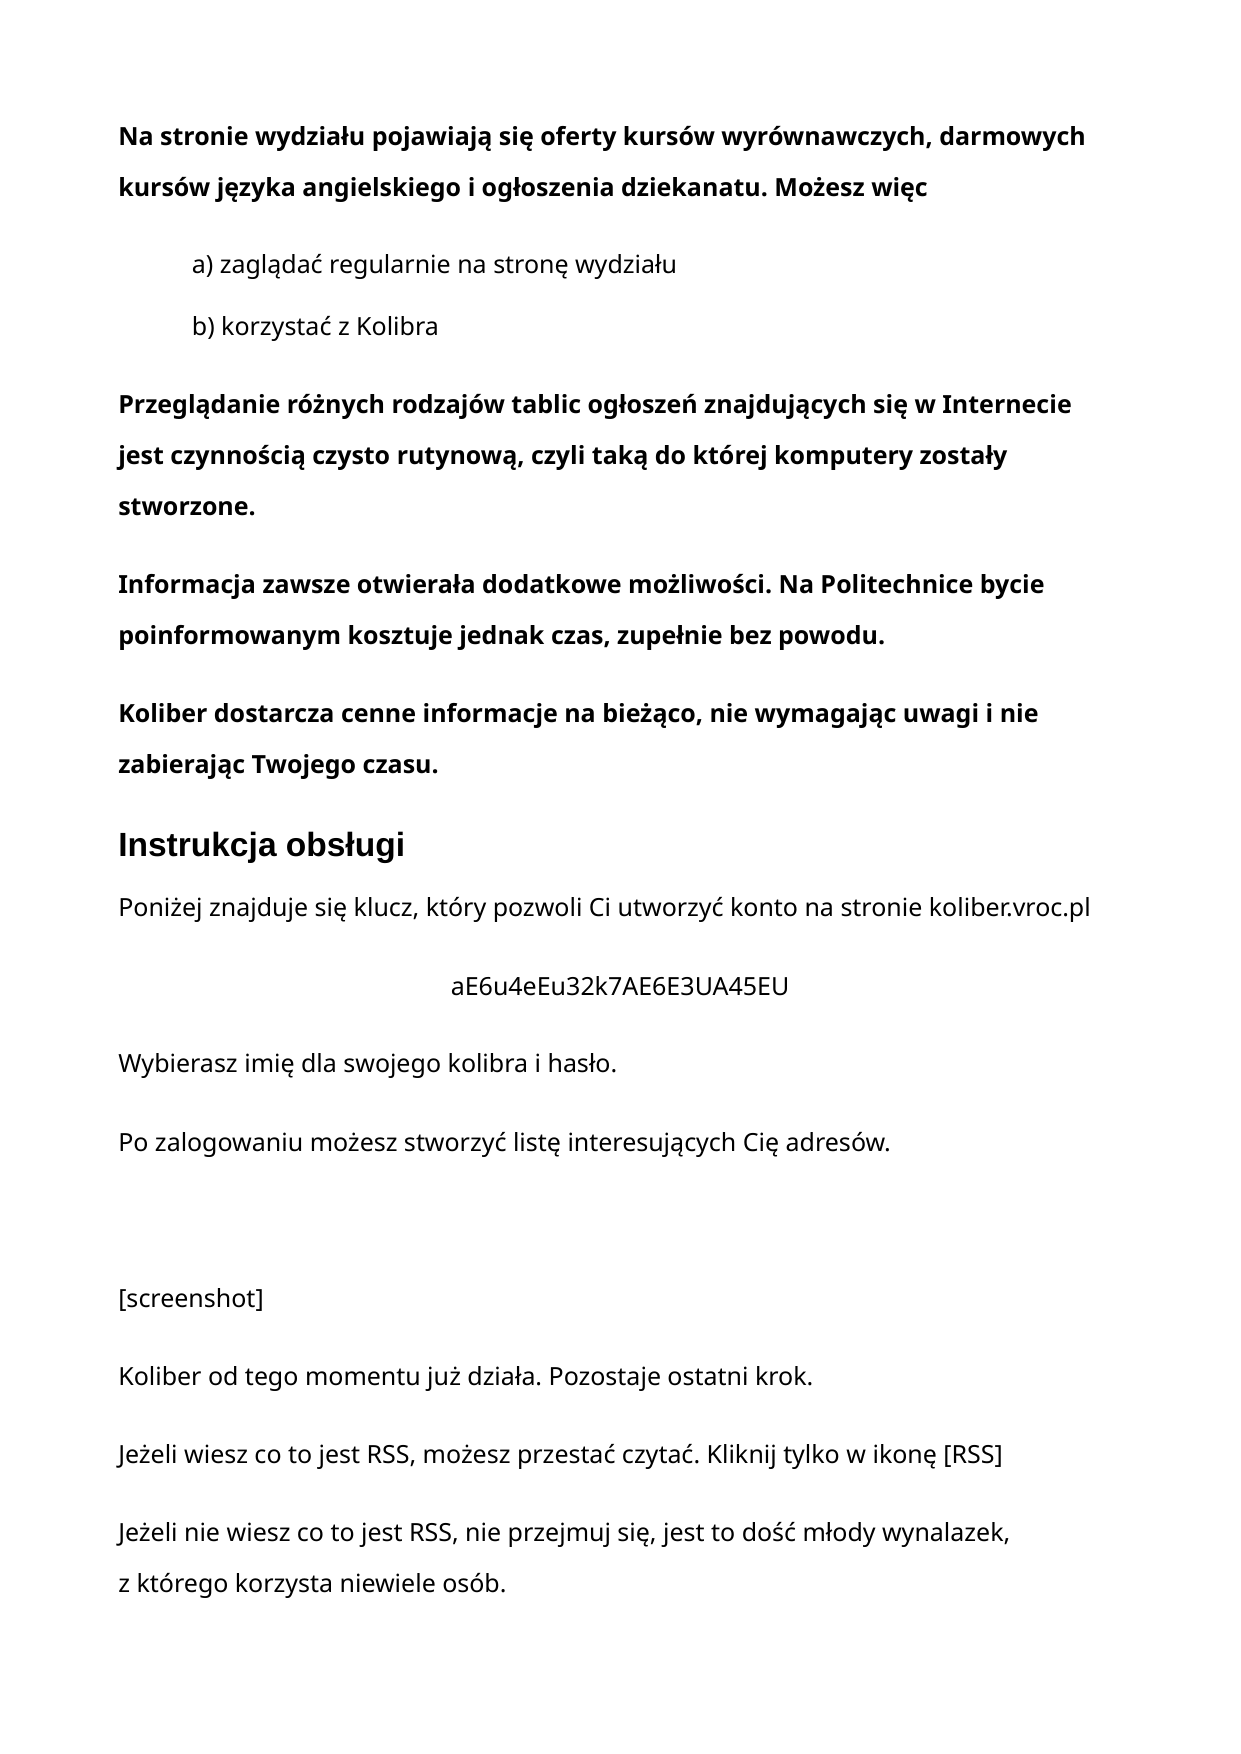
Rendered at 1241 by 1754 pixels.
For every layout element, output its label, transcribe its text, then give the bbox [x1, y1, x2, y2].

text Koliber dostarcza cenne informacje na bieżąco, nie wymagając uwagi i nie zabierając Twojego czasu. [118, 695, 1122, 781]
text aE6u4eEu32k7AE6E3UA45EU [118, 968, 1122, 1002]
text [screenshot] [118, 1280, 1122, 1314]
text Wybierasz imię dla swojego kolibra i hasło. [118, 1046, 1122, 1080]
text b) korzystać z Kolibra [118, 308, 1122, 342]
text Po zalogowaniu możesz stworzyć listę interesujących Cię adresów. [118, 1124, 1122, 1158]
text Poniżej znajduje się klucz, który pozwoli Ci utworzyć konto na stronie koliber.vroc.pl [118, 890, 1122, 924]
text Jeżeli nie wiesz co to jest RSS, nie przejmuj się, jest to dość młody wynalazek, z którego korzysta niewiele osób. [118, 1514, 1122, 1599]
subtitle Instrukcja obsługi [118, 824, 1122, 863]
text Koliber od tego momentu już działa. Pozostaje ostatni krok. [118, 1358, 1122, 1392]
text Informacja zawsze otwierała dodatkowe możliwości. Na Politechnice bycie poinformowanym kosztuje jednak czas, zupełnie bez powodu. [118, 566, 1122, 651]
text Jeżeli wiesz co to jest RSS, możesz przestać czytać. Kliknij tylko w ikonę [RSS] [118, 1436, 1122, 1470]
text Na stronie wydziału pojawiają się oferty kursów wyrównawczych, darmowych kursów języka angielskiego i ogłoszenia dziekanatu. Możesz więc [118, 118, 1122, 203]
text a) zaglądać regularnie na stronę wydziału [118, 247, 1122, 281]
text Przeglądanie różnych rodzajów tablic ogłoszeń znajdujących się w Internecie jest czynnością czysto rutynową, czyli taką do której komputery zostały stworzone. [118, 386, 1122, 522]
